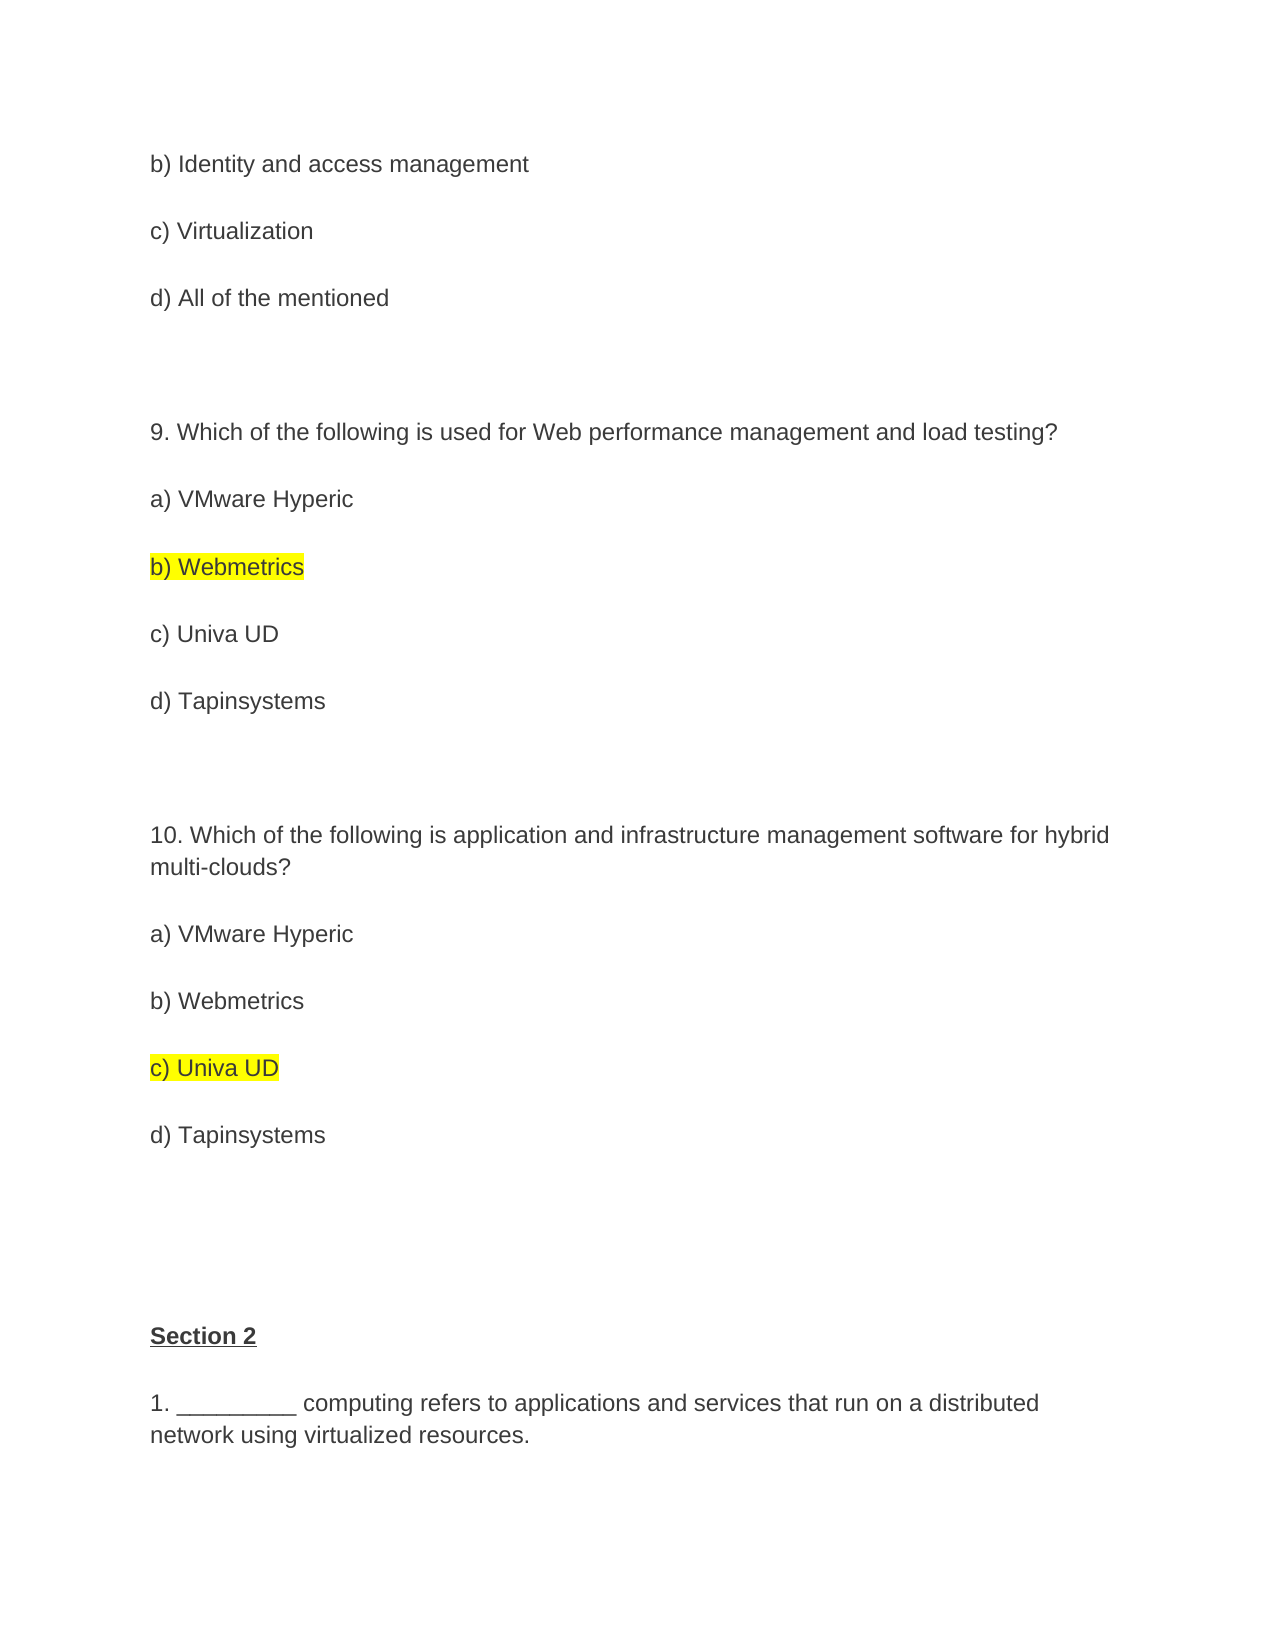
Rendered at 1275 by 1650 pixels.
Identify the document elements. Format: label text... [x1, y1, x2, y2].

text c) Univa UD [150, 619, 1125, 647]
text b) Identity and access management [150, 150, 1125, 178]
text b) Webmetrics [150, 987, 1125, 1014]
text d) All of the mentioned [150, 284, 1125, 312]
text a) VMware Hyperic [150, 919, 1125, 947]
text c) Virtualization [150, 217, 1125, 245]
text d) Tapinsystems [150, 1121, 1125, 1148]
text 1. _________ computing refers to applications and services that run on a distributed network using virtualized resources. [150, 1389, 1125, 1448]
text 9. Which of the following is used for Web performance management and load testing? [150, 418, 1125, 446]
text b) Webmetrics [150, 552, 1125, 580]
text Section 2 [150, 1322, 1125, 1350]
text 10. Which of the following is application and infrastructure management software for hybrid multi-clouds? [150, 821, 1125, 880]
text c) Univa UD [150, 1054, 1125, 1081]
text d) Tapinsystems [150, 687, 1125, 714]
text a) VMware Hyperic [150, 485, 1125, 513]
